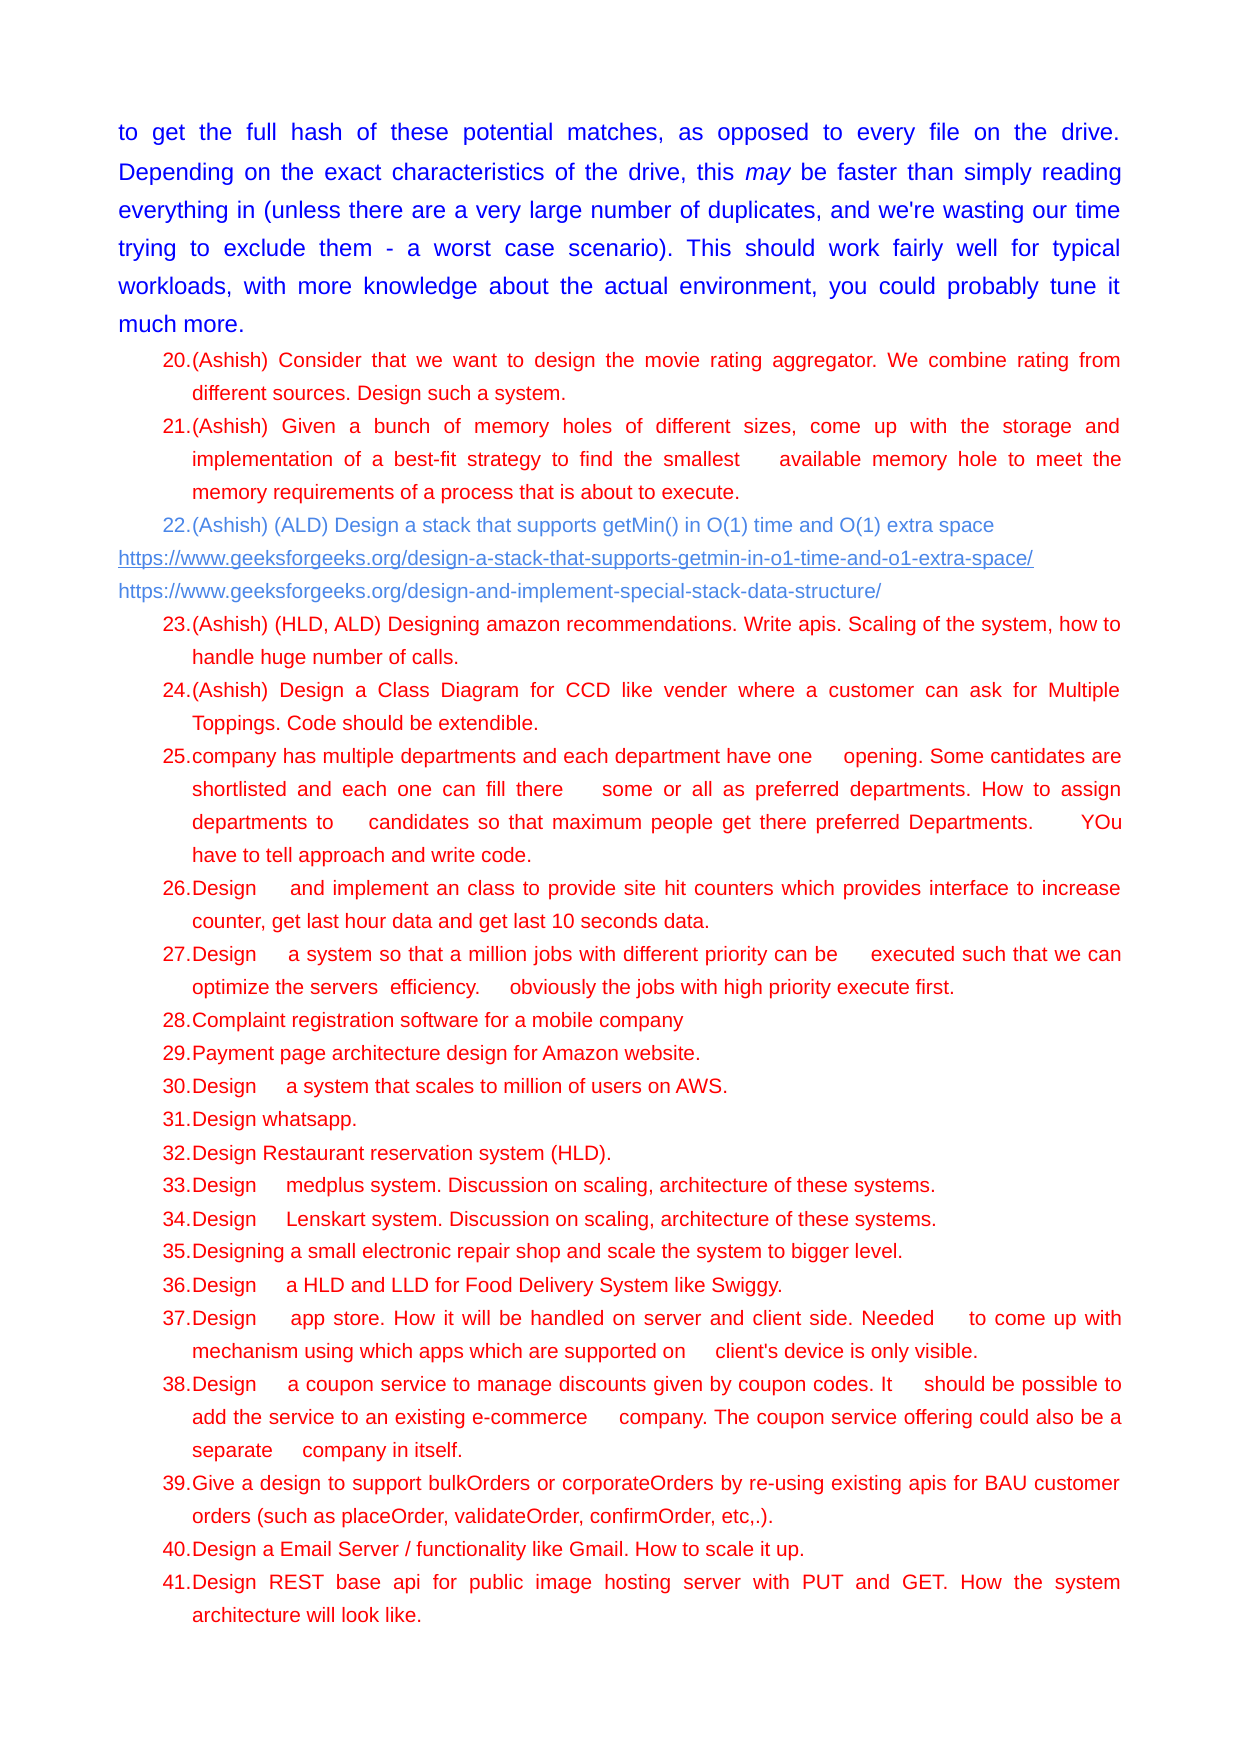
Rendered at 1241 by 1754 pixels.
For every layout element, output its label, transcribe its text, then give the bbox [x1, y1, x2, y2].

list Design a Email Server / functionality like Gmail. How to scale it up. [162, 1537, 1122, 1561]
text https://www.geeksforgeeks.org/design-and-implement-special-stack-data-structure/ [118, 579, 1122, 603]
list Complaint registration software for a mobile company [162, 1008, 1122, 1032]
list (Ashish) (ALD) Design a stack that supports getMin() in O(1) time and O(1) extra space [162, 513, 1122, 537]
list Design whatsapp. [162, 1107, 1122, 1131]
text to get the full hash of these potential matches, as opposed to every file on the drive. Depending on the exact characteristics of the drive, this may be faster than simply reading everything in (unless there are a very large number of duplicates, and we're wasting our time trying to exclude them - a worst case scenario). This should work fairly well for typical workloads, with more knowledge about the actual environment, you could probably tune it much more. [118, 118, 1122, 337]
list (Ashish) Design a Class Diagram for CCD like vender where a customer can ask for Multiple Toppings. Code should be extendible. [162, 678, 1122, 735]
list Design medplus system. Discussion on scaling, architecture of these systems. [162, 1173, 1122, 1197]
list Designing a small electronic repair shop and scale the system to bigger level. [162, 1239, 1122, 1263]
list Design Restaurant reservation system (HLD). [162, 1140, 1122, 1164]
list Design a system so that a million jobs with different priority can be executed such that we can optimize the servers efficiency. obviously the jobs with high priority execute first. [162, 942, 1122, 999]
list Give a design to support bulkOrders or corporateOrders by re-using existing apis for BAU customer orders (such as placeOrder, validateOrder, confirmOrder, etc,.). [162, 1471, 1122, 1527]
list Design REST base api for public image hosting server with PUT and GET. How the system architecture will look like. [162, 1569, 1122, 1627]
text https://www.geeksforgeeks.org/design-a-stack-that-supports-getmin-in-o1-time-and-o1-extra-space/ [118, 546, 1122, 570]
list Payment page architecture design for Amazon website. [162, 1041, 1122, 1065]
list (Ashish) Consider that we want to design the movie rating aggregator. We combine rating from different sources. Design such a system. [162, 348, 1122, 405]
list Design a system that scales to million of users on AWS. [162, 1074, 1122, 1098]
list Design a coupon service to manage discounts given by coupon codes. It should be possible to add the service to an existing e-commerce company. The coupon service offering could also be a separate company in itself. [162, 1371, 1122, 1461]
list (Ashish) (HLD, ALD) Designing amazon recommendations. Write apis. Scaling of the system, how to handle huge number of calls. [162, 612, 1122, 669]
list Design and implement an class to provide site hit counters which provides interface to increase counter, get last hour data and get last 10 seconds data. [162, 876, 1122, 933]
list Design Lenskart system. Discussion on scaling, architecture of these systems. [162, 1206, 1122, 1230]
list Design app store. How it will be handled on server and client side. Needed to come up with mechanism using which apps which are supported on client's device is only visible. [162, 1305, 1122, 1362]
list company has multiple departments and each department have one opening. Some cantidates are shortlisted and each one can fill there some or all as preferred departments. How to assign departments to candidates so that maximum people get there preferred Departments. YOu have to tell approach and write code. [162, 744, 1122, 867]
list Design a HLD and LLD for Food Delivery System like Swiggy. [162, 1272, 1122, 1296]
list (Ashish) Given a bunch of memory holes of different sizes, come up with the storage and implementation of a best-fit strategy to find the smallest available memory hole to meet the memory requirements of a process that is about to execute. [162, 414, 1122, 504]
